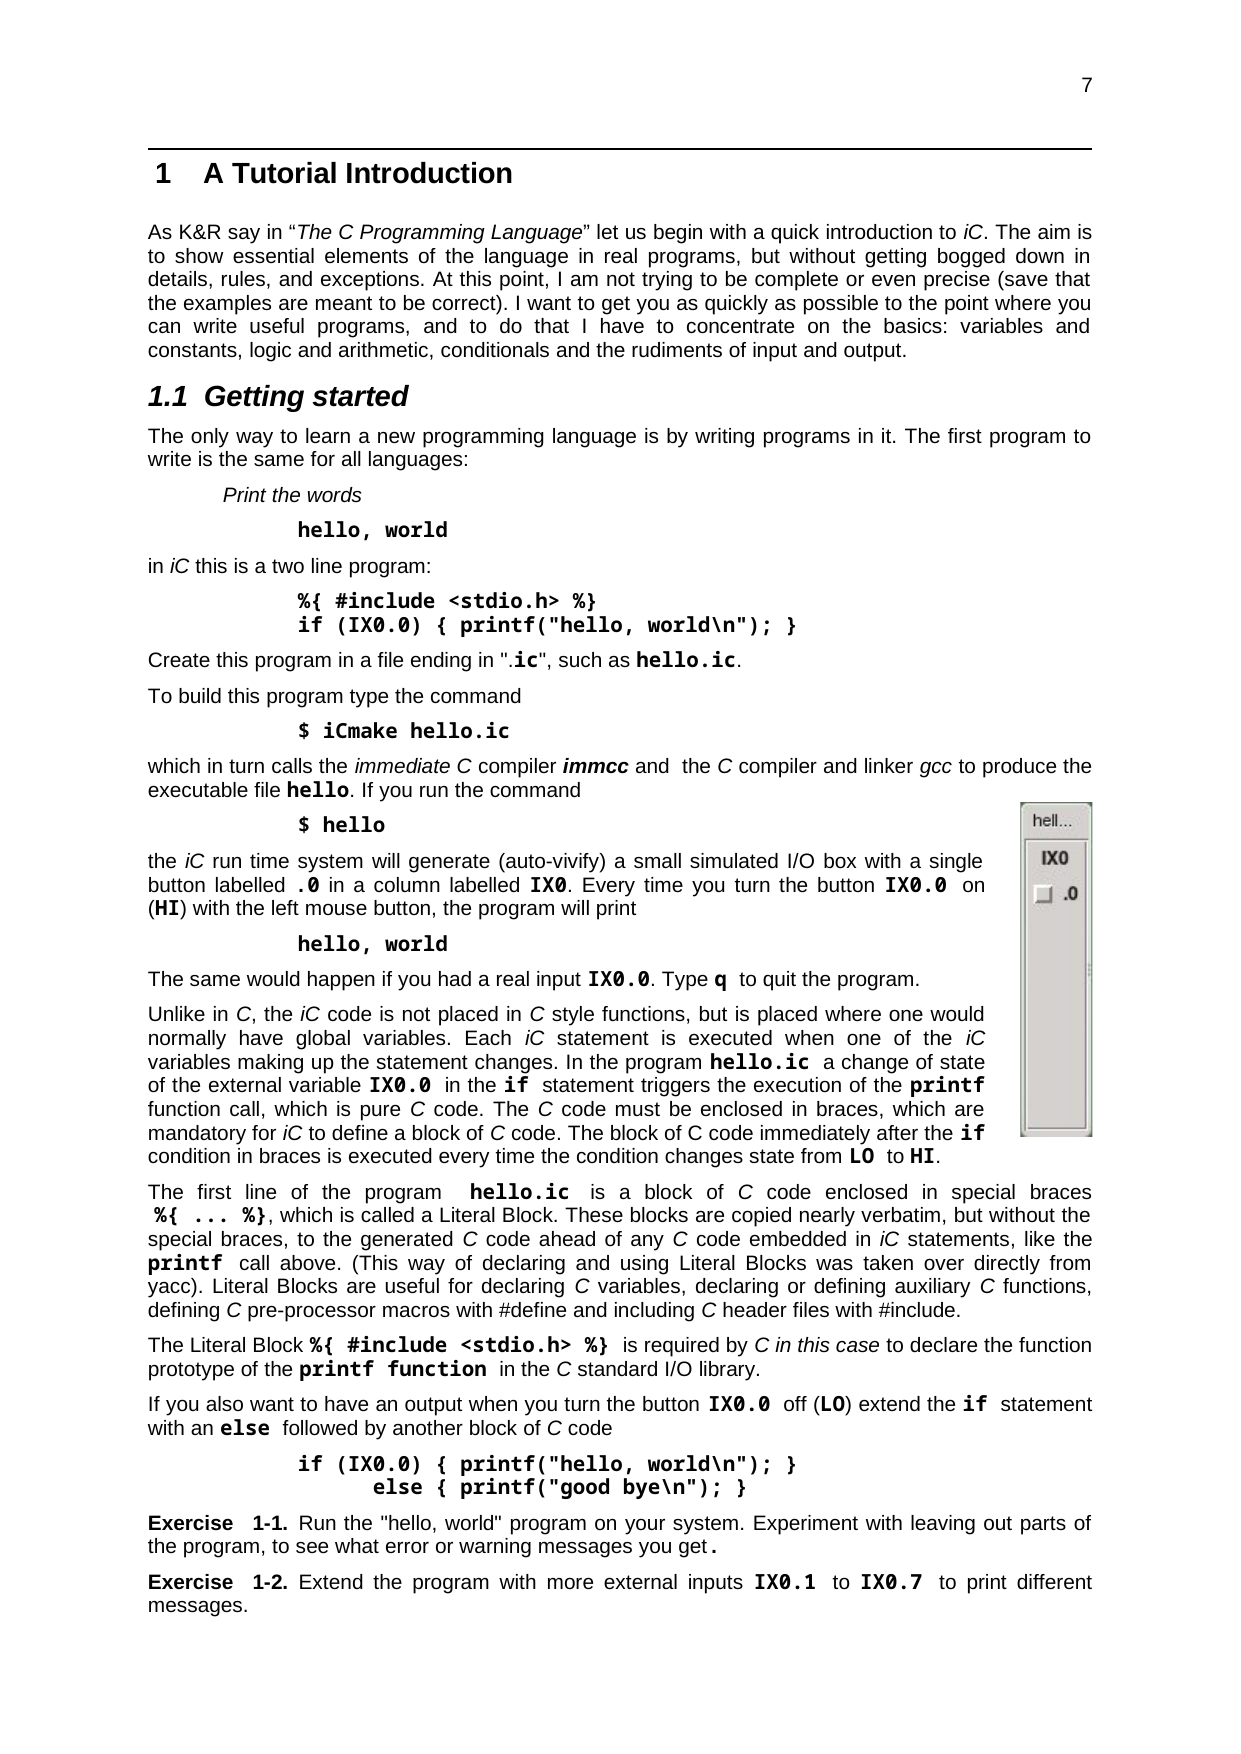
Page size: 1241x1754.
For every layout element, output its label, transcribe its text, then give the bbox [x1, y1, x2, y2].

text hello, world [298, 932, 997, 956]
text Exercise 1-2. Extend the program with more external inputs IX0.1 to IX0.7 to print different messages. [148, 1570, 1092, 1617]
text The only way to learn a new programming language is by writing programs in it. The first program to write is the same for all languages: [148, 424, 1092, 472]
text Print the words [223, 483, 1092, 507]
text If you also want to have an output when you turn the button IX0.0 off (LO) extend the if statement with an else followed by another block of C code [148, 1393, 1092, 1440]
text $ hello [298, 803, 1115, 1166]
text in iC this is a two line program: [148, 554, 1092, 578]
text hello, world [298, 519, 1092, 542]
text The same would happen if you had a real input IX0.0. Type q to quit the program. [148, 968, 997, 991]
text The first line of the program hello.ic is a block of C code enclosed in special braces %{ ... %}, which is called a Literal Block. These blocks are copied nearly verbatim, but without the special braces, to the generated C code ahead of any C code embedded in iC statements, like the printf call above. (This way of declaring and using Literal Blocks was taken over directly from yacc). Literal Blocks are useful for declaring C variables, declaring or defining auxiliary C functions, defining C pre-processor macros with #define and including C header files with #include. [148, 1180, 1092, 1322]
text the iC run time system will generate (auto-vivify) a small simulated I/O box with a single button labelled .0 in a column labelled IX0. Every time you turn the button IX0.0 on (HI) with the left mouse button, the program will print [148, 849, 997, 920]
text The Literal Block %{ #include <stdio.h> %} is required by C in this case to declare the function prototype of the printf function in the C standard I/O library. [148, 1334, 1092, 1381]
text To build this program type the command [148, 684, 1092, 708]
subtitle A Tutorial Introduction [148, 150, 1092, 197]
subtitle Getting started [148, 380, 1092, 413]
text Unlike in C, the iC code is not placed in C style functions, but is placed where one would normally have global variables. Each iC statement is executed when one of the iC variables making up the statement changes. In the program hello.ic a change of state of the external variable IX0.0 in the if statement triggers the execution of the printf function call, which is pure C code. The C code must be enclosed in braces, which are mandatory for iC to define a block of C code. The block of C code immediately after the if condition in braces is executed every time the condition changes state from LO to HI. [148, 1003, 1092, 1168]
text Create this program in a file ending in ".ic", such as hello.ic. [148, 649, 1092, 672]
text Exercise 1-1. Run the "hello, world" program on your system. Experiment with leaving out parts of the program, to see what error or warning messages you get. [148, 1511, 1092, 1558]
picture [1020, 802, 1093, 1137]
text which in turn calls the immediate C compiler immcc and the C compiler and linker gcc to produce the executable file hello. If you run the command [148, 755, 1092, 802]
text As K&R say in “The C Programming Language” let us begin with a quick introduction to iC. The aim is to show essential elements of the language in real programs, but without getting bogged down in details, rules, and exceptions. At this point, I am not trying to be complete or even precise (save that the examples are meant to be correct). I want to get you as quickly as possible to the point where you can write useful programs, and to do that I have to concentrate on the basics: variables and constants, logic and arithmetic, conditionals and the rudiments of input and output. [148, 221, 1092, 362]
text $ iCmake hello.ic [298, 719, 1092, 743]
text %{ #include <stdio.h> %} if (IX0.0) { printf("hello, world\n"); } [298, 590, 1092, 637]
text if (IX0.0) { printf("hello, world\n"); } else { printf("good bye\n"); } [298, 1452, 1092, 1499]
